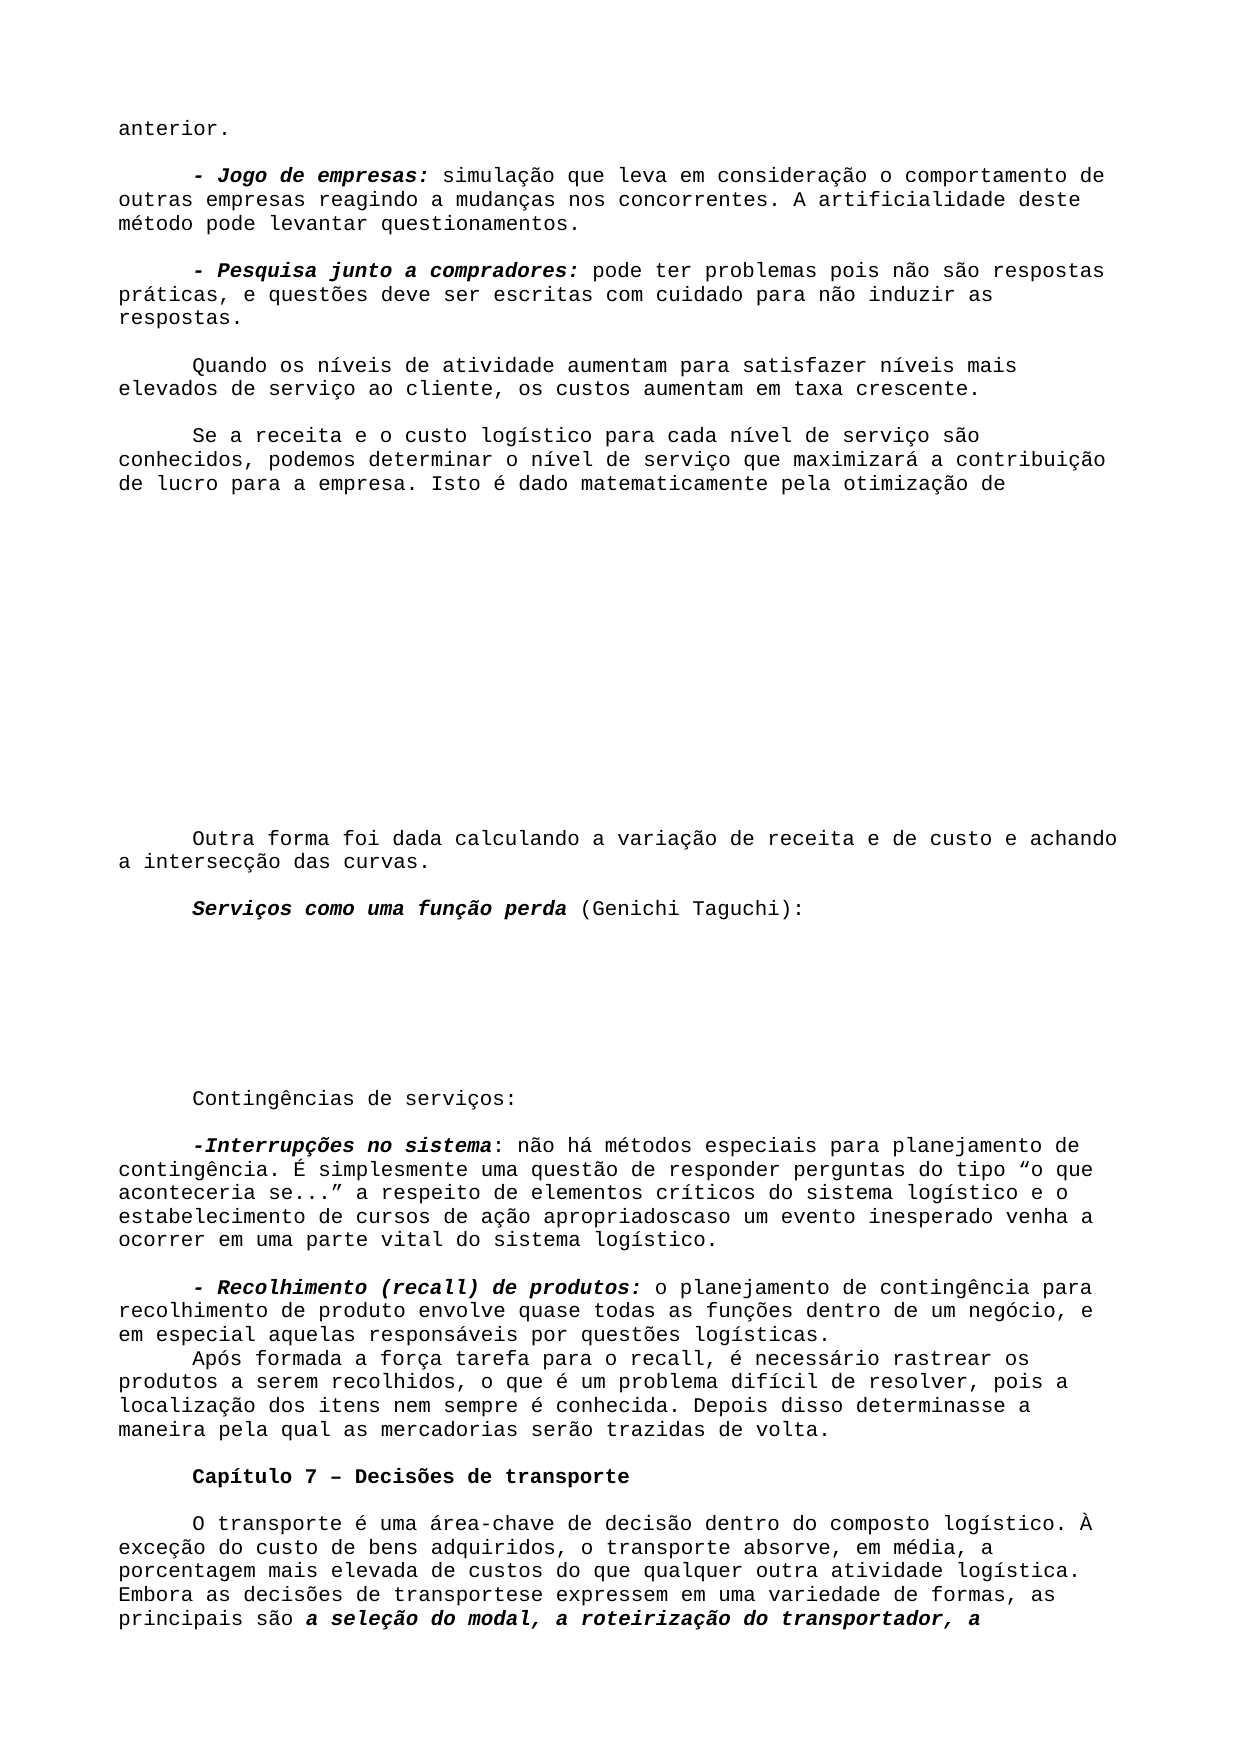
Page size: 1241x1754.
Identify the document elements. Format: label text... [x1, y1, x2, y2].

text - Pesquisa junto a compradores: pode ter problemas pois não são respostas práticas, e questões deve ser escritas com cuidado para não induzir as respostas. [118, 260, 1122, 331]
text Serviços como uma função perda (Genichi Taguchi): [118, 898, 1122, 922]
text -Interrupções no sistema: não há métodos especiais para planejamento de contingência. É simplesmente uma questão de responder perguntas do tipo “o que aconteceria se...” a respeito de elementos críticos do sistema logístico e o estabelecimento de cursos de ação apropriadoscaso um evento inesperado venha a ocorrer em uma parte vital do sistema logístico. [118, 1135, 1122, 1253]
text Outra forma foi dada calculando a variação de receita e de custo e achando a intersecção das curvas. [118, 827, 1122, 875]
text Contingências de serviços: [118, 1088, 1122, 1111]
text - Jogo de empresas: simulação que leva em consideração o comportamento de outras empresas reagindo a mudanças nos concorrentes. A artificialidade deste método pode levantar questionamentos. [118, 165, 1122, 236]
text Capítulo 7 – Decisões de transporte [118, 1466, 1122, 1489]
text Após formada a força tarefa para o recall, é necessário rastrear os produtos a serem recolhidos, o que é um problema difícil de resolver, pois a localização dos itens nem sempre é conhecida. Depois disso determinasse a maneira pela qual as mercadorias serão trazidas de volta. [118, 1348, 1122, 1442]
text Se a receita e o custo logístico para cada nível de serviço são conhecidos, podemos determinar o nível de serviço que maximizará a contribuição de lucro para a empresa. Isto é dado matematicamente pela otimização de [118, 426, 1122, 496]
text O transporte é uma área-chave de decisão dentro do composto logístico. À exceção do custo de bens adquiridos, o transporte absorve, em média, a porcentagem mais elevada de custos do que qualquer outra atividade logística. Embora as decisões de transportese expressem em uma variedade de formas, as principais são a seleção do modal, a roteirização do transportador, a [118, 1513, 1122, 1631]
text Quando os níveis de atividade aumentam para satisfazer níveis mais elevados de serviço ao cliente, os custos aumentam em taxa crescente. [118, 354, 1122, 402]
text anterior. [118, 118, 1122, 142]
text - Recolhimento (recall) de produtos: o planejamento de contingência para recolhimento de produto envolve quase todas as funções dentro de um negócio, e em especial aquelas responsáveis por questões logísticas. [118, 1277, 1122, 1348]
